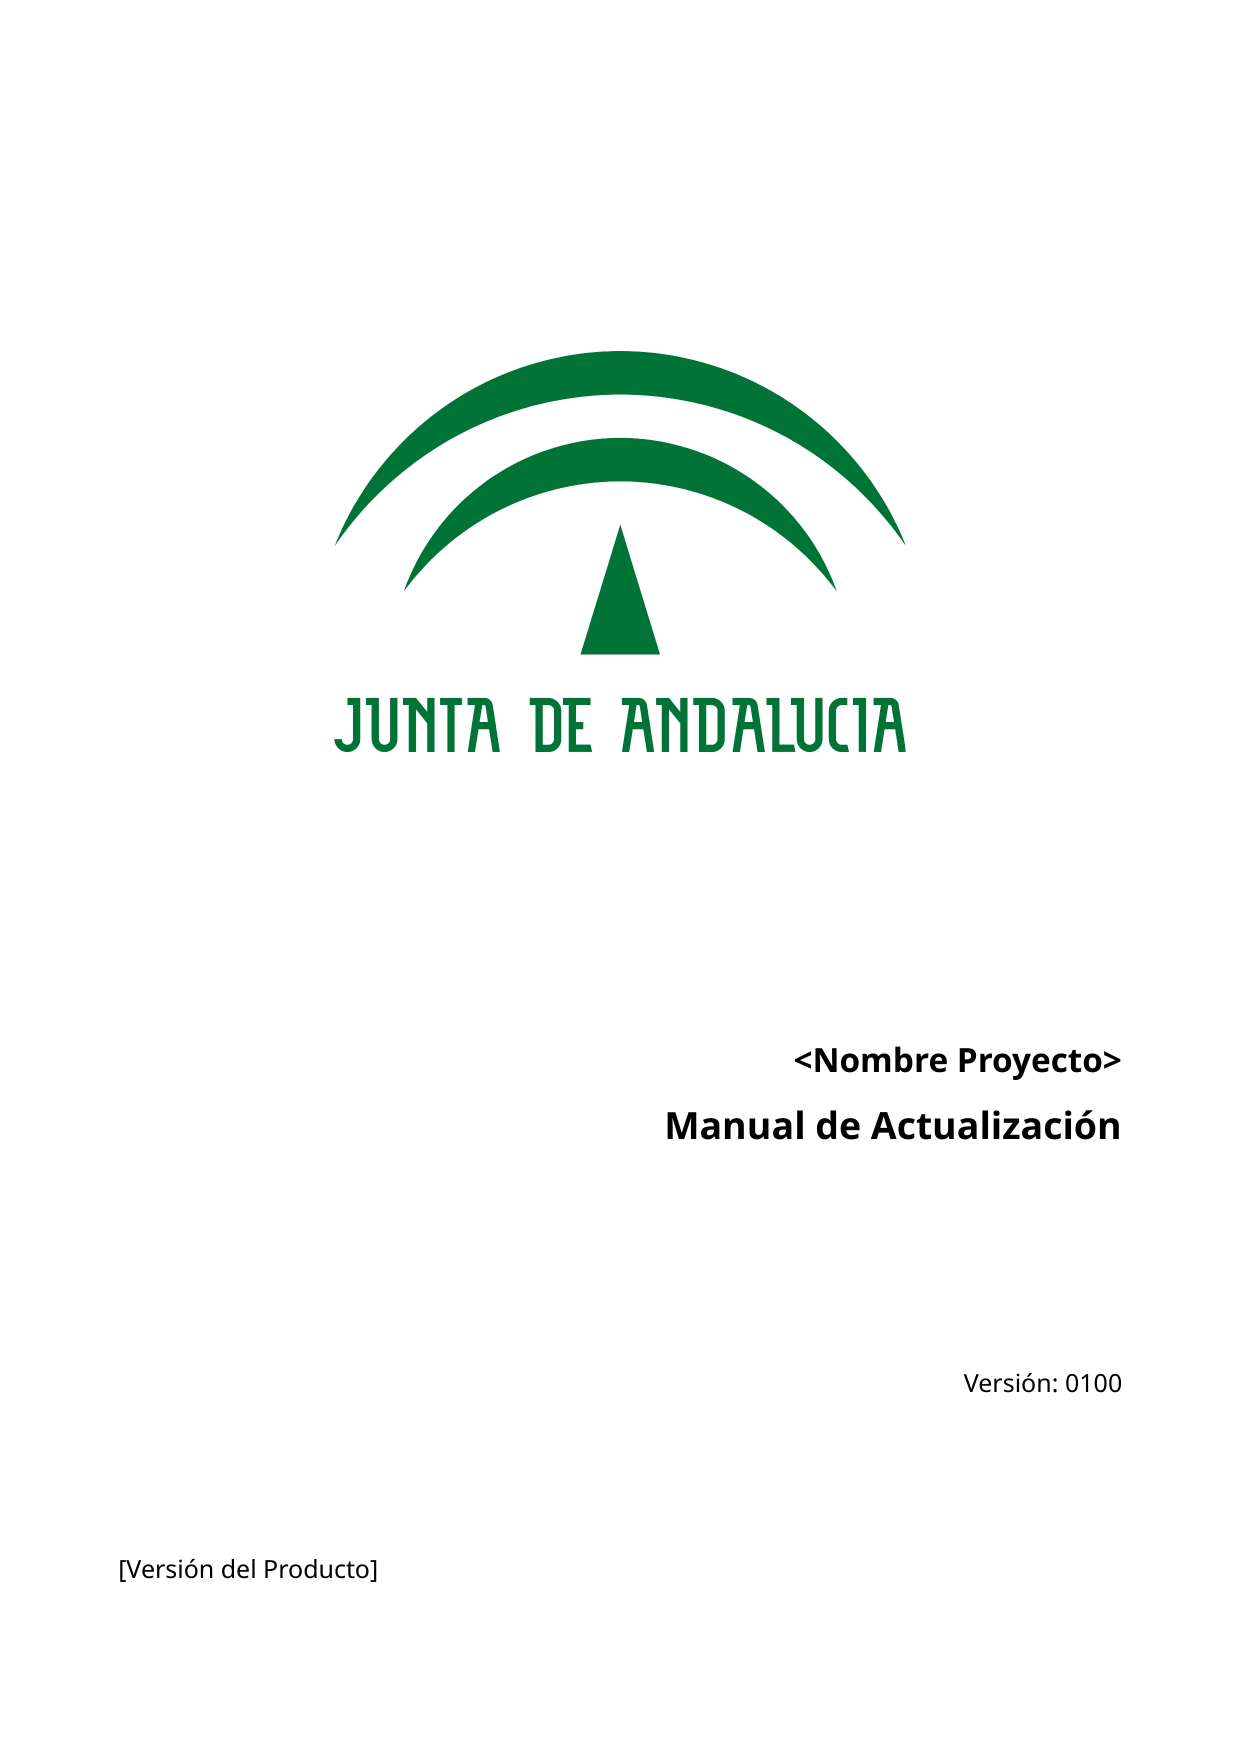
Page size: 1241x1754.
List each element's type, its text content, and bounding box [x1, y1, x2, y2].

text Versión: 0100 [118, 1365, 1122, 1399]
text [Versión del Producto] [118, 1552, 1122, 1586]
text <Nombre Proyecto> [118, 1036, 1122, 1082]
text Manual de Actualización [118, 1099, 1122, 1151]
